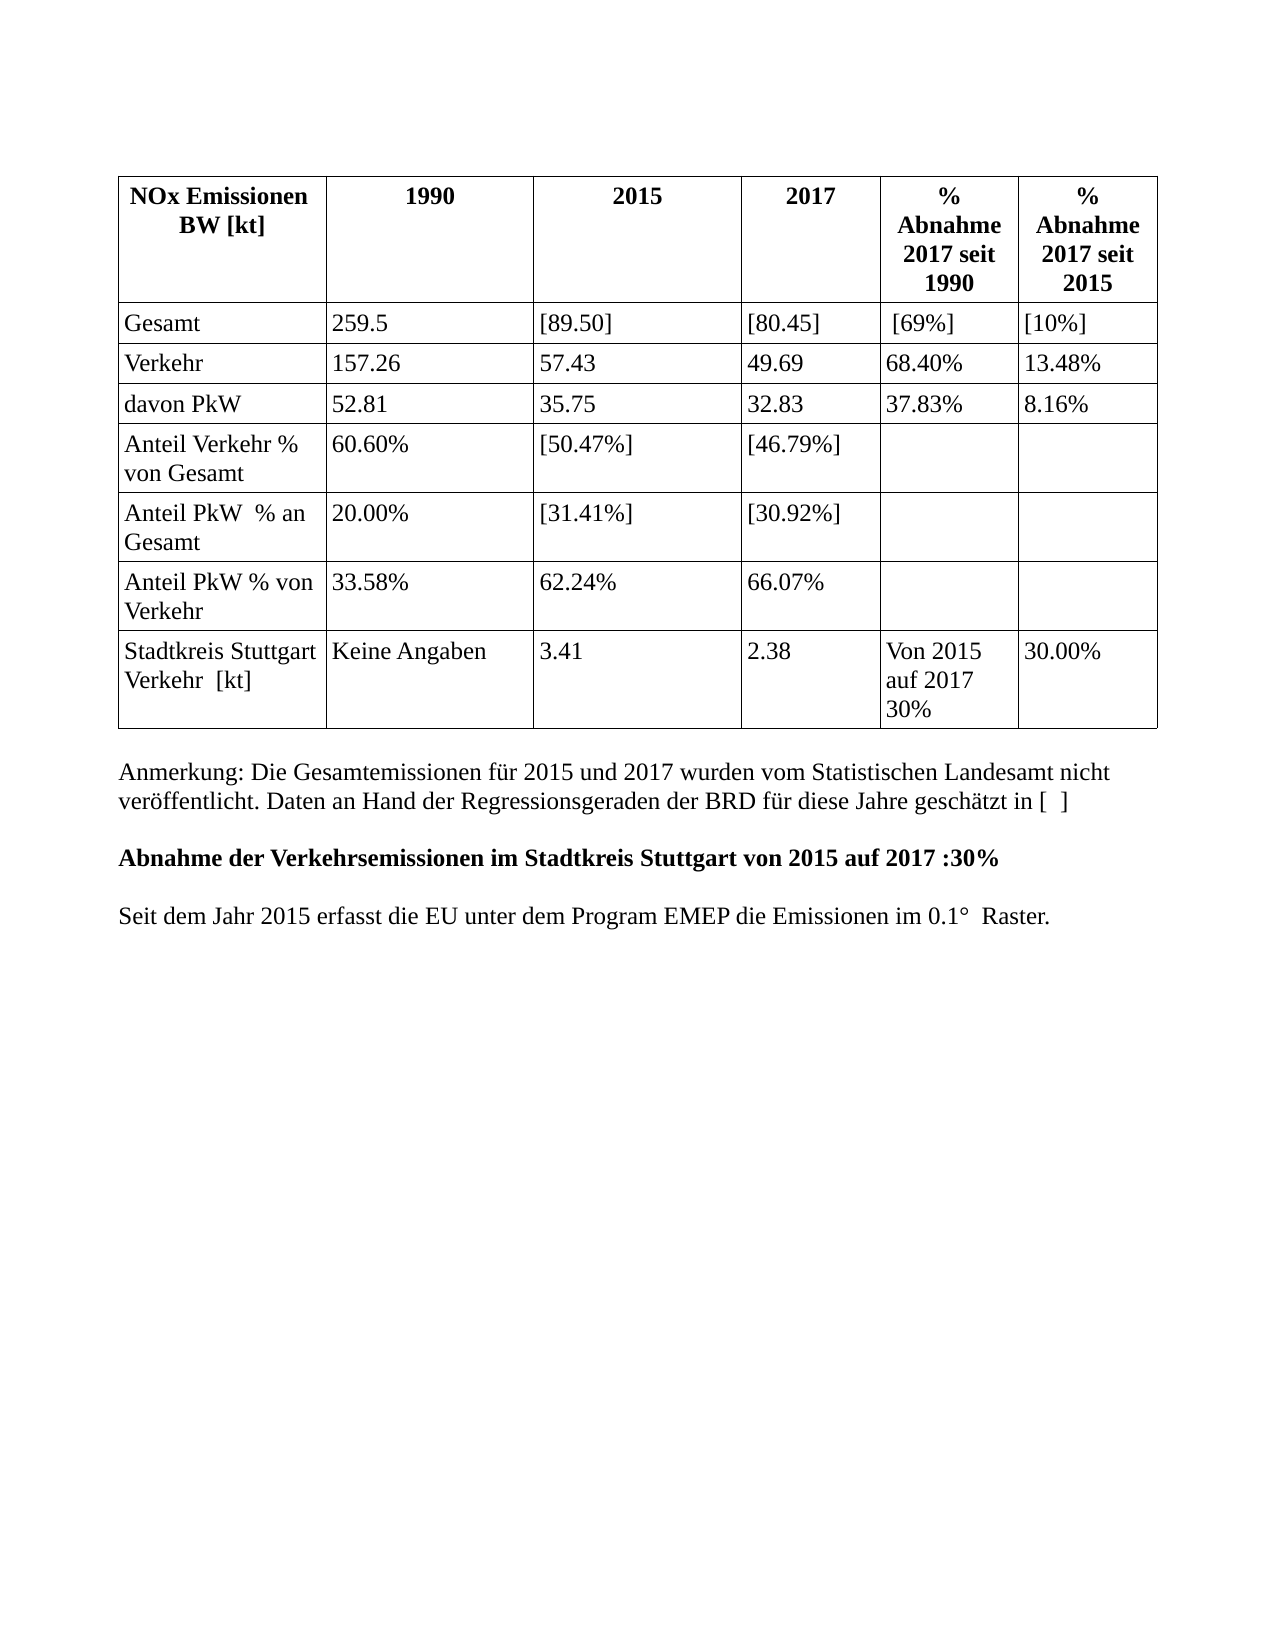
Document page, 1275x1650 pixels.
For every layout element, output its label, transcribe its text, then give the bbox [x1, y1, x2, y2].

table_cell Anteil PkW % an Gesamt [119, 493, 326, 561]
table_cell 32,83 [742, 384, 880, 423]
table_cell [50.47%] [534, 424, 741, 492]
table_cell Anteil PkW % von Verkehr [119, 562, 326, 630]
table_cell Keine Angaben [327, 631, 533, 728]
table_cell 20,00% [327, 493, 533, 561]
table_header 2017 [742, 177, 880, 302]
table_cell 49,69 [742, 344, 880, 383]
table_cell [881, 424, 1018, 492]
table_cell 60,60% [327, 424, 533, 492]
text Abnahme der Verkehrsemissionen im Stadtkreis Stuttgart von 2015 auf 2017 :30% [118, 843, 1157, 872]
table_cell Verkehr [119, 344, 326, 383]
table_cell 259,5 [327, 303, 533, 342]
table_cell 35,75 [534, 384, 741, 423]
table_cell Von 2015 auf 2017 30% [881, 631, 1018, 728]
table_cell 62,24% [534, 562, 741, 630]
table_cell [46.79%] [742, 424, 880, 492]
text Anmerkung: Die Gesamtemissionen für 2015 und 2017 wurden vom Statistischen Landesamt nicht veröffentlicht. Daten an Hand der Regressionsgeraden der BRD für diese Jahre geschätzt in [ ] [118, 757, 1157, 814]
table_cell [80.45] [742, 303, 880, 342]
table_cell [1019, 424, 1157, 492]
table_cell [10%] [1019, 303, 1157, 342]
table_cell Gesamt [119, 303, 326, 342]
table_cell 30,00% [1019, 631, 1157, 728]
table_cell 37,83% [881, 384, 1018, 423]
table_cell 8,16% [1019, 384, 1157, 423]
table_cell Stadtkreis Stuttgart Verkehr [kt] [119, 631, 326, 728]
table_header 2015 [534, 177, 741, 302]
table_cell [89.50] [534, 303, 741, 342]
table_header % Abnahme 2017 seit 1990 [881, 177, 1018, 302]
table_cell [1019, 493, 1157, 561]
table_cell 2,38 [742, 631, 880, 728]
table_header 1990 [327, 177, 533, 302]
table_cell [69%] [881, 303, 1018, 342]
table_cell 57,43 [534, 344, 741, 383]
table_cell 3,41 [534, 631, 741, 728]
table_cell Anteil Verkehr % von Gesamt [119, 424, 326, 492]
table_cell davon PkW [119, 384, 326, 423]
table_cell [881, 493, 1018, 561]
table_header % Abnahme 2017 seit 2015 [1019, 177, 1157, 302]
table_cell 52,81 [327, 384, 533, 423]
table_header NOx Emissionen BW [kt] [119, 177, 326, 302]
table_cell [30.92%] [742, 493, 880, 561]
table_cell 68,40% [881, 344, 1018, 383]
table_cell [881, 562, 1018, 630]
table_cell 157,26 [327, 344, 533, 383]
text Seit dem Jahr 2015 erfasst die EU unter dem Program EMEP die Emissionen im 0.1° Raster. [118, 901, 1157, 929]
table_cell 13,48% [1019, 344, 1157, 383]
table_cell [31.41%] [534, 493, 741, 561]
table_cell [1019, 562, 1157, 630]
table_cell 33,58% [327, 562, 533, 630]
table_cell 66,07% [742, 562, 880, 630]
